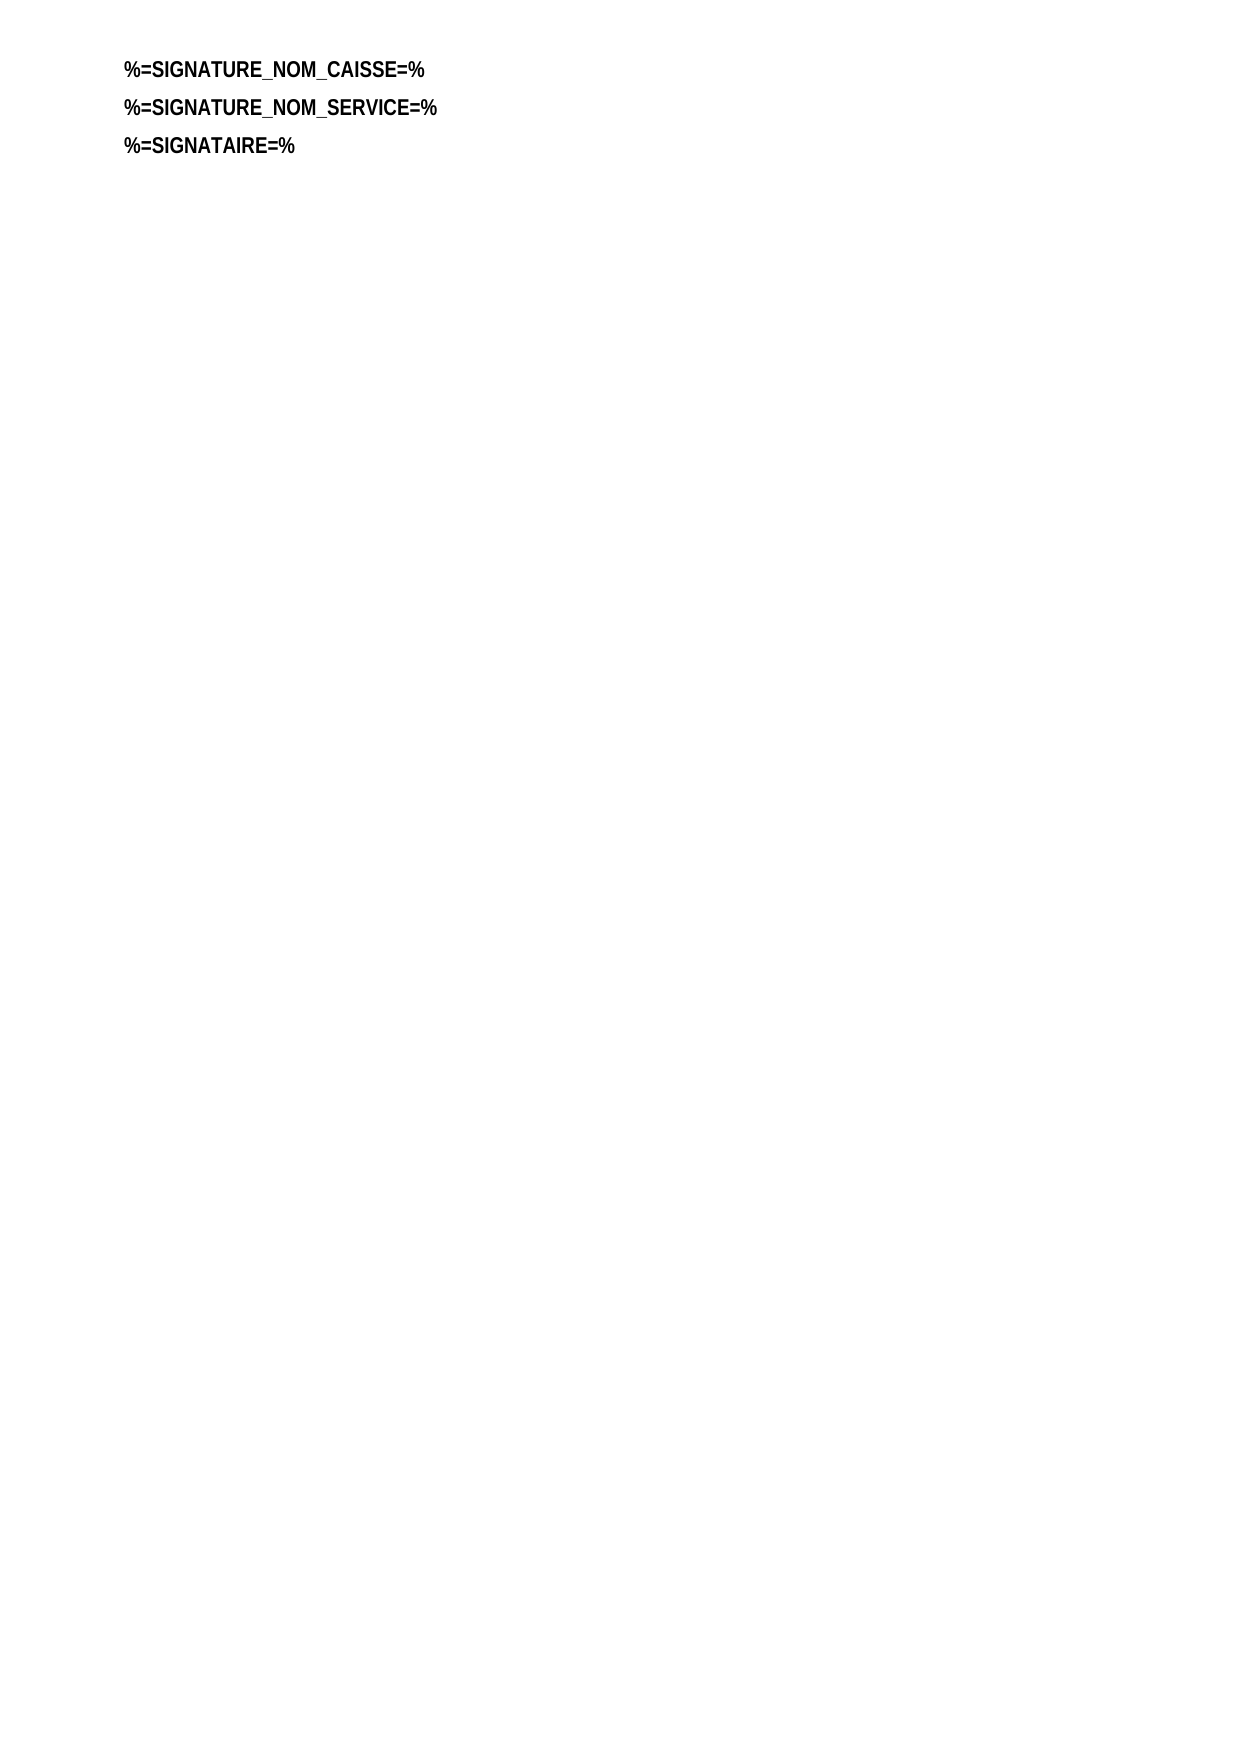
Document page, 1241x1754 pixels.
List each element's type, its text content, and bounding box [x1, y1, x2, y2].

table_header %=SIGNATURE_NOM_CAISSE=% [118, 50, 1122, 88]
table_cell %=SIGNATURE_NOM_SERVICE=% [118, 88, 1122, 126]
table_cell %=SIGNATAIRE=% [118, 126, 1122, 164]
